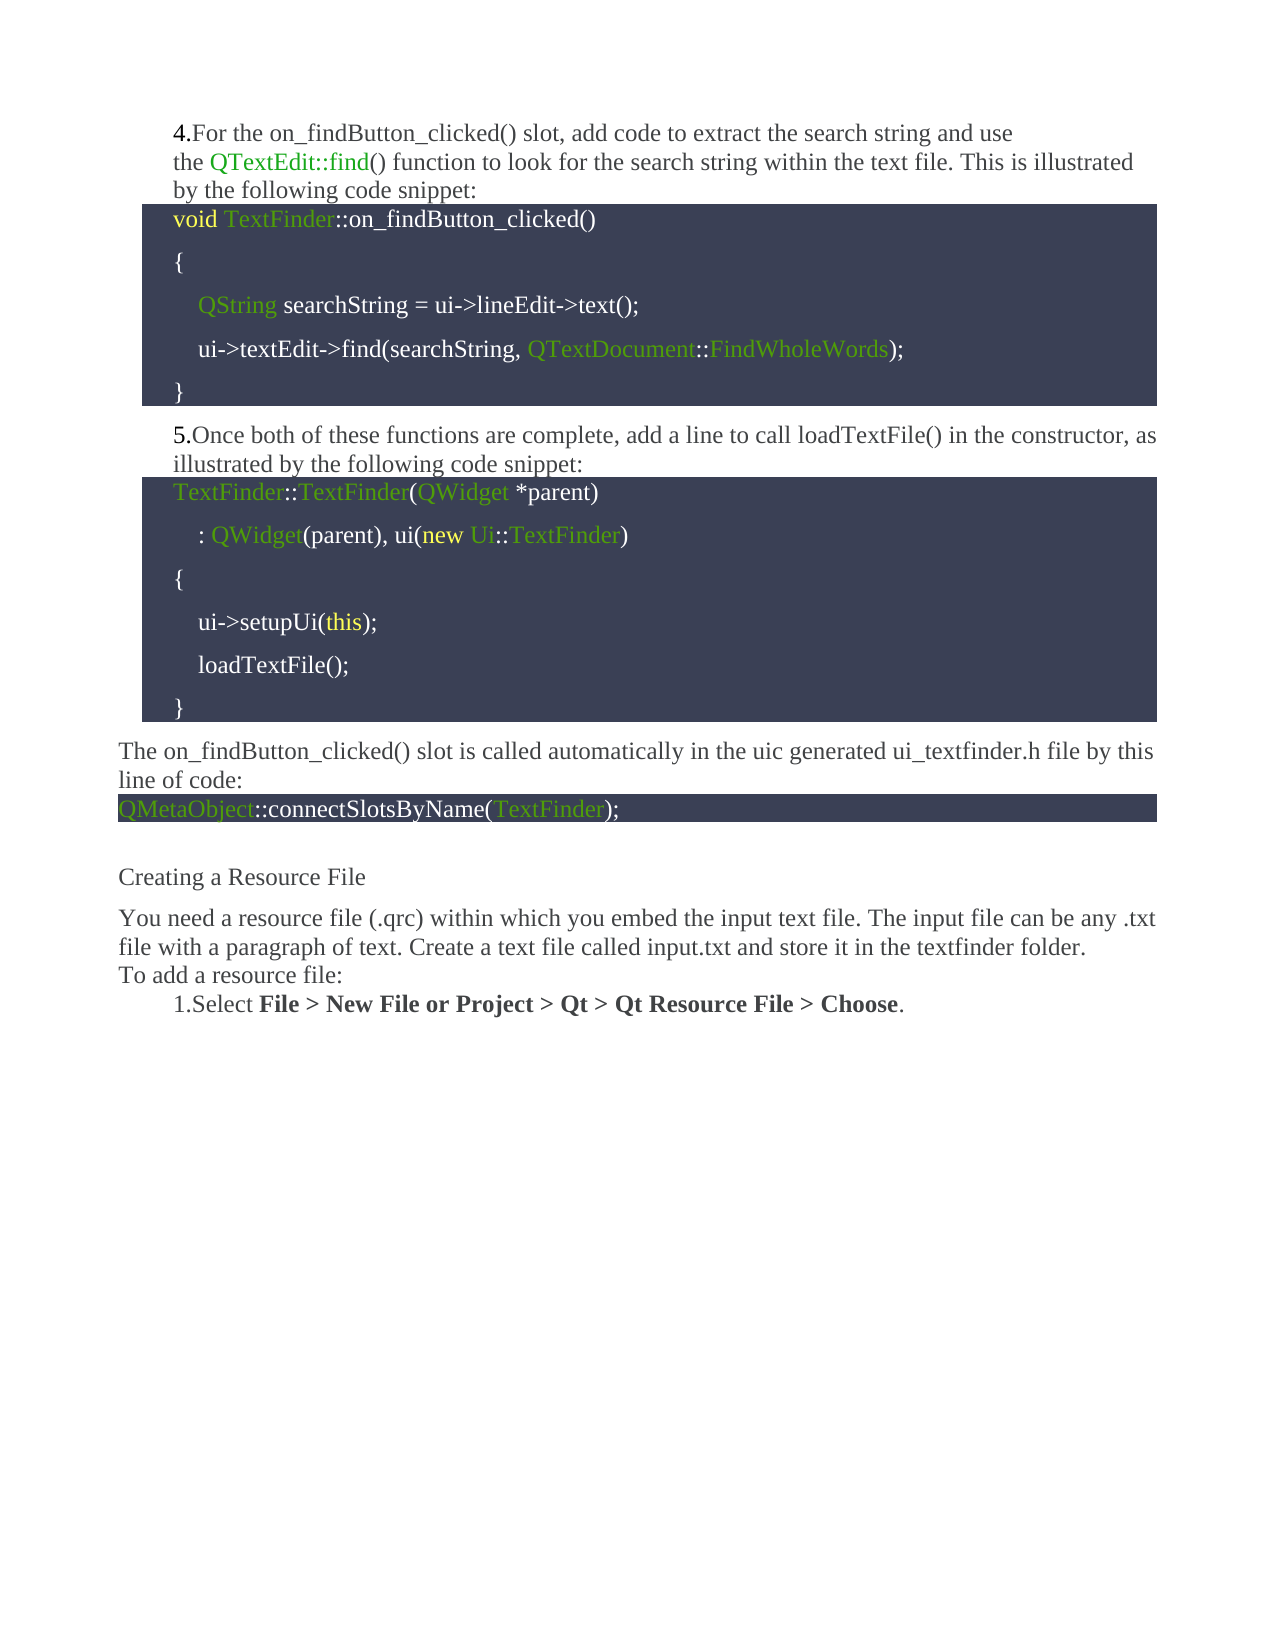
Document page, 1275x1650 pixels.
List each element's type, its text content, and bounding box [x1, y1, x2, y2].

list Select File > New File or Project > Qt > Qt Resource File > Choose. [142, 989, 1157, 1018]
list For the on_findButton_clicked() slot, add code to extract the search string and use the QTextEdit::find() function to look for the search string within the text file. This is illustrated by the following code snippet: [142, 118, 1157, 204]
list } [142, 377, 1157, 406]
list { [142, 564, 1157, 592]
text QMetaObject::connectSlotsByName(TextFinder); [118, 794, 1157, 822]
list void TextFinder::on_findButton_clicked() [142, 204, 1157, 233]
list QString searchString = ui->lineEdit->text(); [142, 291, 1157, 319]
list { [142, 247, 1157, 276]
list ui->textEdit->find(searchString, QTextDocument::FindWholeWords); [142, 334, 1157, 362]
list } [142, 693, 1157, 722]
text The on_findButton_clicked() slot is called automatically in the uic generated ui_textfinder.h file by this line of code: [118, 736, 1157, 794]
text To add a resource file: [118, 961, 1157, 989]
subtitle Creating a Resource File [118, 862, 1157, 891]
list loadTextFile(); [142, 650, 1157, 679]
list TextFinder::TextFinder(QWidget *parent) [142, 477, 1157, 506]
list ui->setupUi(this); [142, 607, 1157, 636]
list : QWidget(parent), ui(new Ui::TextFinder) [142, 521, 1157, 549]
list Once both of these functions are complete, add a line to call loadTextFile() in the constructor, as illustrated by the following code snippet: [142, 420, 1157, 477]
text You need a resource file (.qrc) within which you embed the input text file. The input file can be any .txt file with a paragraph of text. Create a text file called input.txt and store it in the textfinder folder. [118, 903, 1157, 961]
